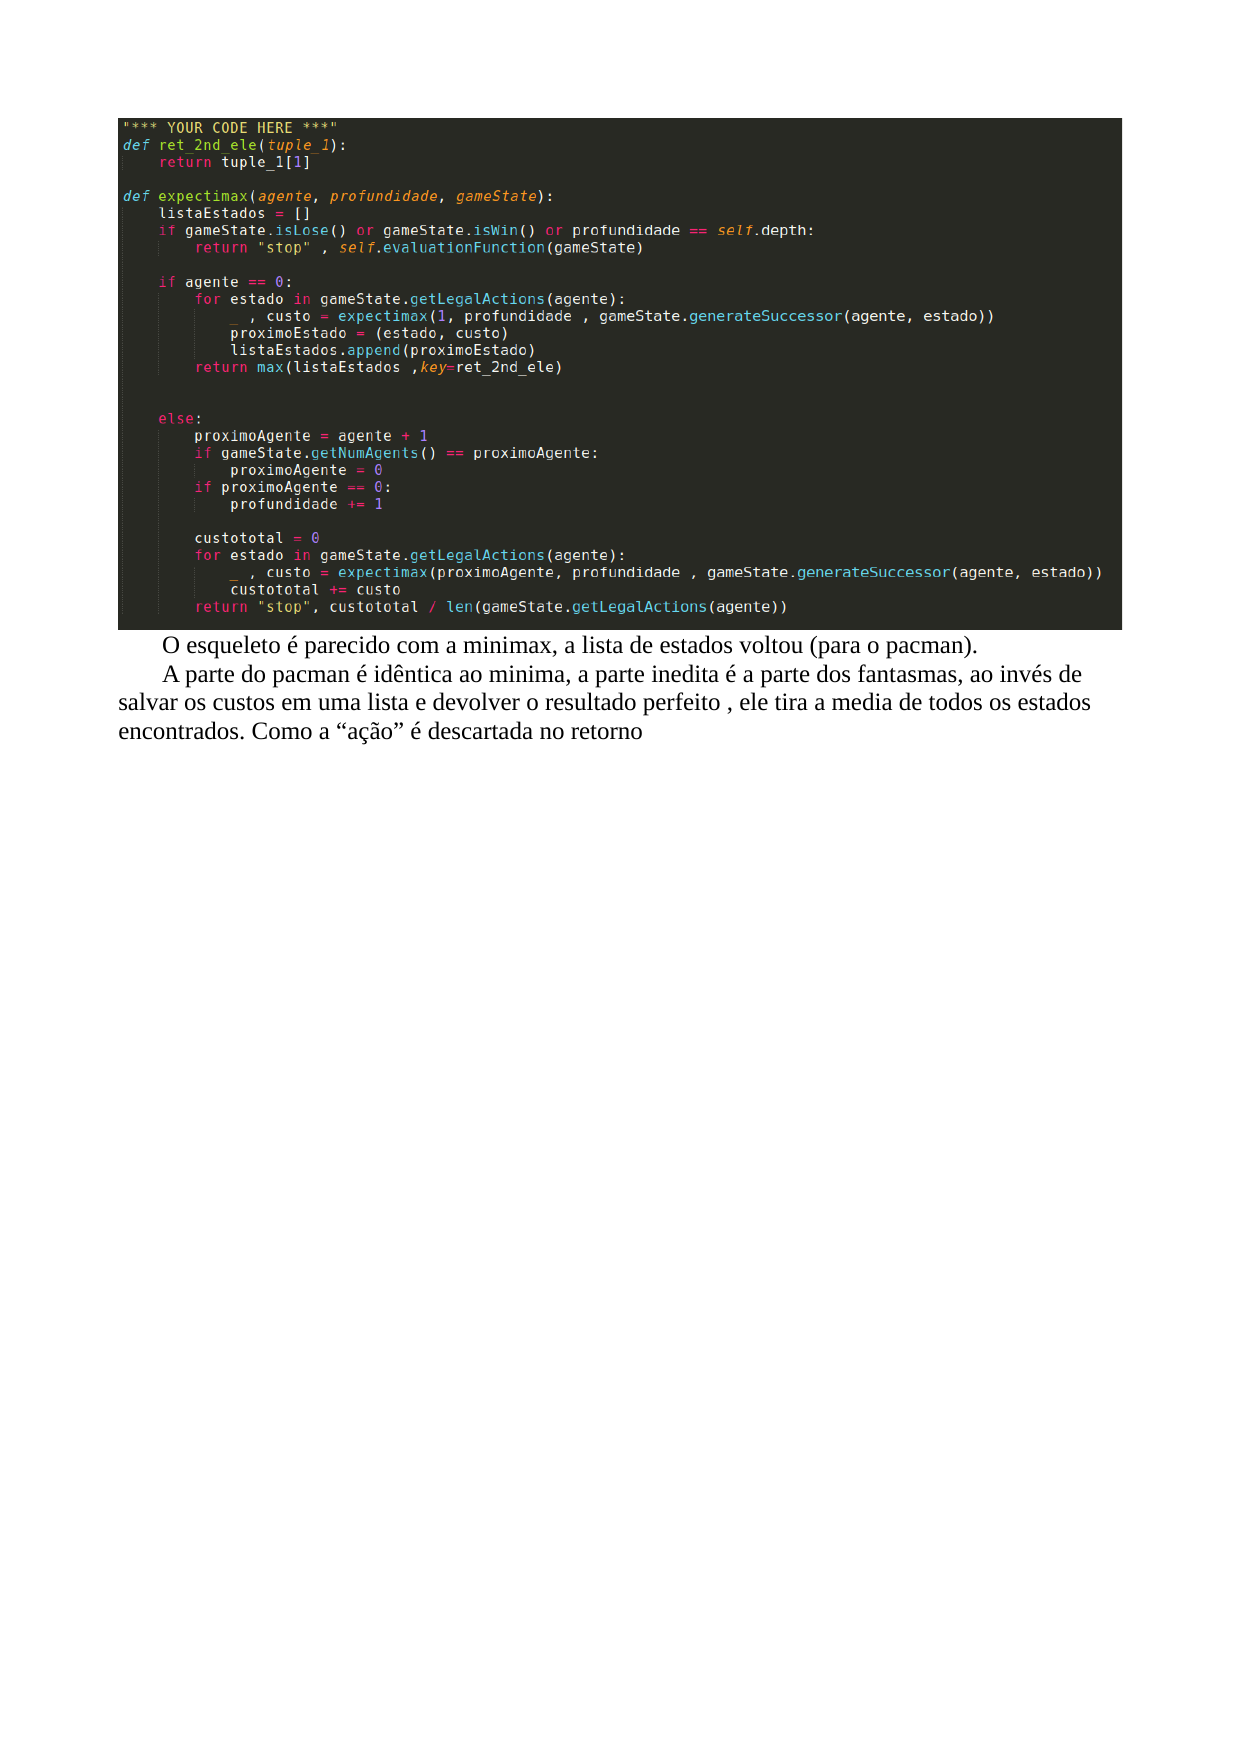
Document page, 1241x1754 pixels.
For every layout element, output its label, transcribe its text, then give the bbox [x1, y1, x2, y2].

text O esqueleto é parecido com a minimax, a lista de estados voltou (para o pacman). [118, 630, 1122, 659]
picture [118, 118, 1123, 630]
text A parte do pacman é idêntica ao minima, a parte inedita é a parte dos fantasmas, ao invés de salvar os custos em uma lista e devolver o resultado perfeito , ele tira a media de todos os estados encontrados. Como a “ação” é descartada no retorno [118, 659, 1122, 745]
